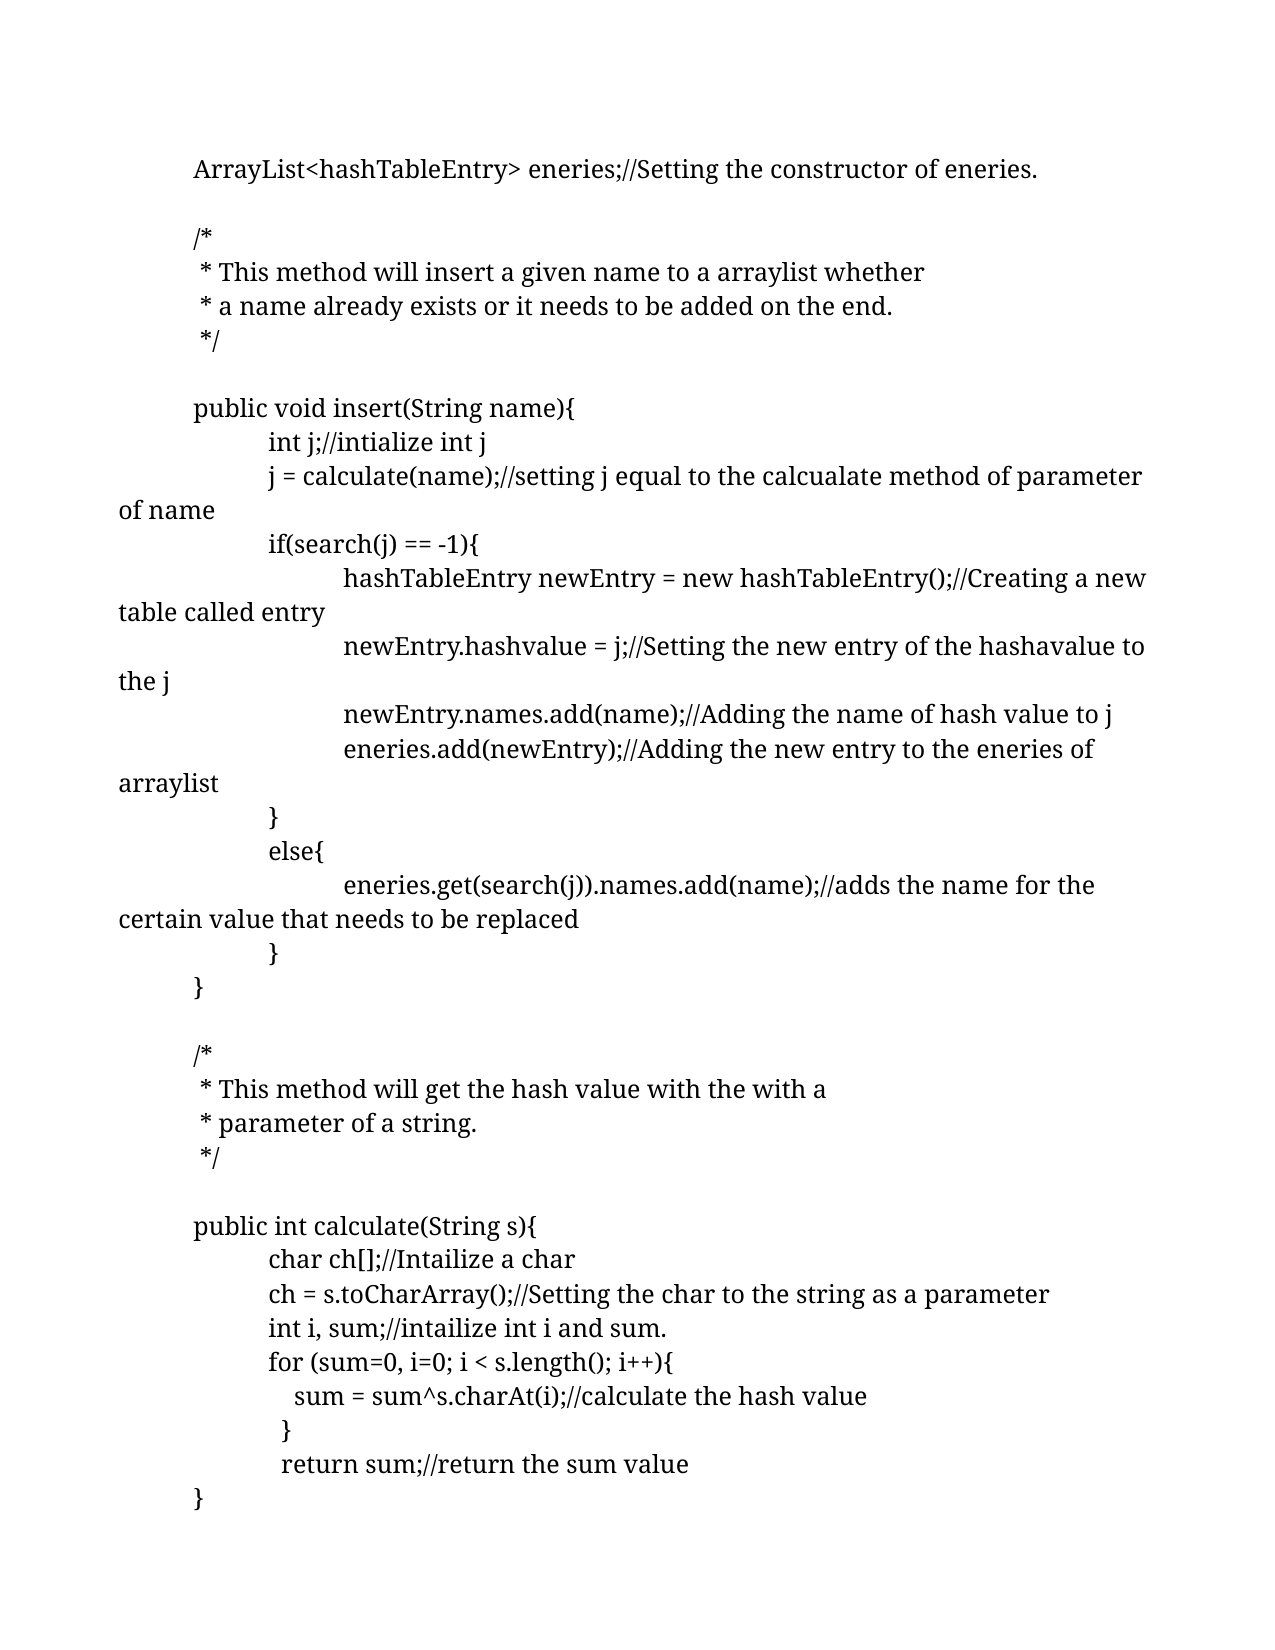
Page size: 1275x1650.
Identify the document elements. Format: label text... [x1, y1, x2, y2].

text } [118, 936, 1157, 970]
text } [118, 1481, 1157, 1515]
text ch = s.toCharArray();//Setting the char to the string as a parameter [118, 1276, 1157, 1310]
text eneries.get(search(j)).names.add(name);//adds the name for the certain value that needs to be replaced [118, 867, 1157, 936]
text } [118, 970, 1157, 1004]
text * This method will insert a given name to a arraylist whether [118, 254, 1157, 288]
text eneries.add(newEntry);//Adding the new entry to the eneries of arraylist [118, 731, 1157, 799]
text public void insert(String name){ [118, 391, 1157, 425]
text /* [118, 220, 1157, 254]
text j = calculate(name);//setting j equal to the calcualate method of parameter of name [118, 459, 1157, 527]
text newEntry.hashvalue = j;//Setting the new entry of the hashavalue to the j [118, 629, 1157, 697]
text return sum;//return the sum value [118, 1447, 1157, 1481]
text int i, sum;//intailize int i and sum. [118, 1310, 1157, 1344]
text char ch[];//Intailize a char [118, 1242, 1157, 1276]
text else{ [118, 833, 1157, 867]
text } [118, 799, 1157, 833]
text newEntry.names.add(name);//Adding the name of hash value to j [118, 697, 1157, 731]
text hashTableEntry newEntry = new hashTableEntry();//Creating a new table called entry [118, 561, 1157, 629]
text */ [118, 1140, 1157, 1174]
text * a name already exists or it needs to be added on the end. [118, 288, 1157, 322]
text * This method will get the hash value with the with a [118, 1072, 1157, 1106]
text for (sum=0, i=0; i < s.length(); i++){ [118, 1344, 1157, 1378]
text sum = sum^s.charAt(i);//calculate the hash value [118, 1378, 1157, 1412]
text public int calculate(String s){ [118, 1208, 1157, 1242]
text if(search(j) == -1){ [118, 527, 1157, 561]
text * parameter of a string. [118, 1106, 1157, 1140]
text ArrayList<hashTableEntry> eneries;//Setting the constructor of eneries. [118, 152, 1157, 186]
text } [118, 1412, 1157, 1447]
text int j;//intialize int j [118, 425, 1157, 459]
text */ [118, 322, 1157, 357]
text /* [118, 1038, 1157, 1072]
